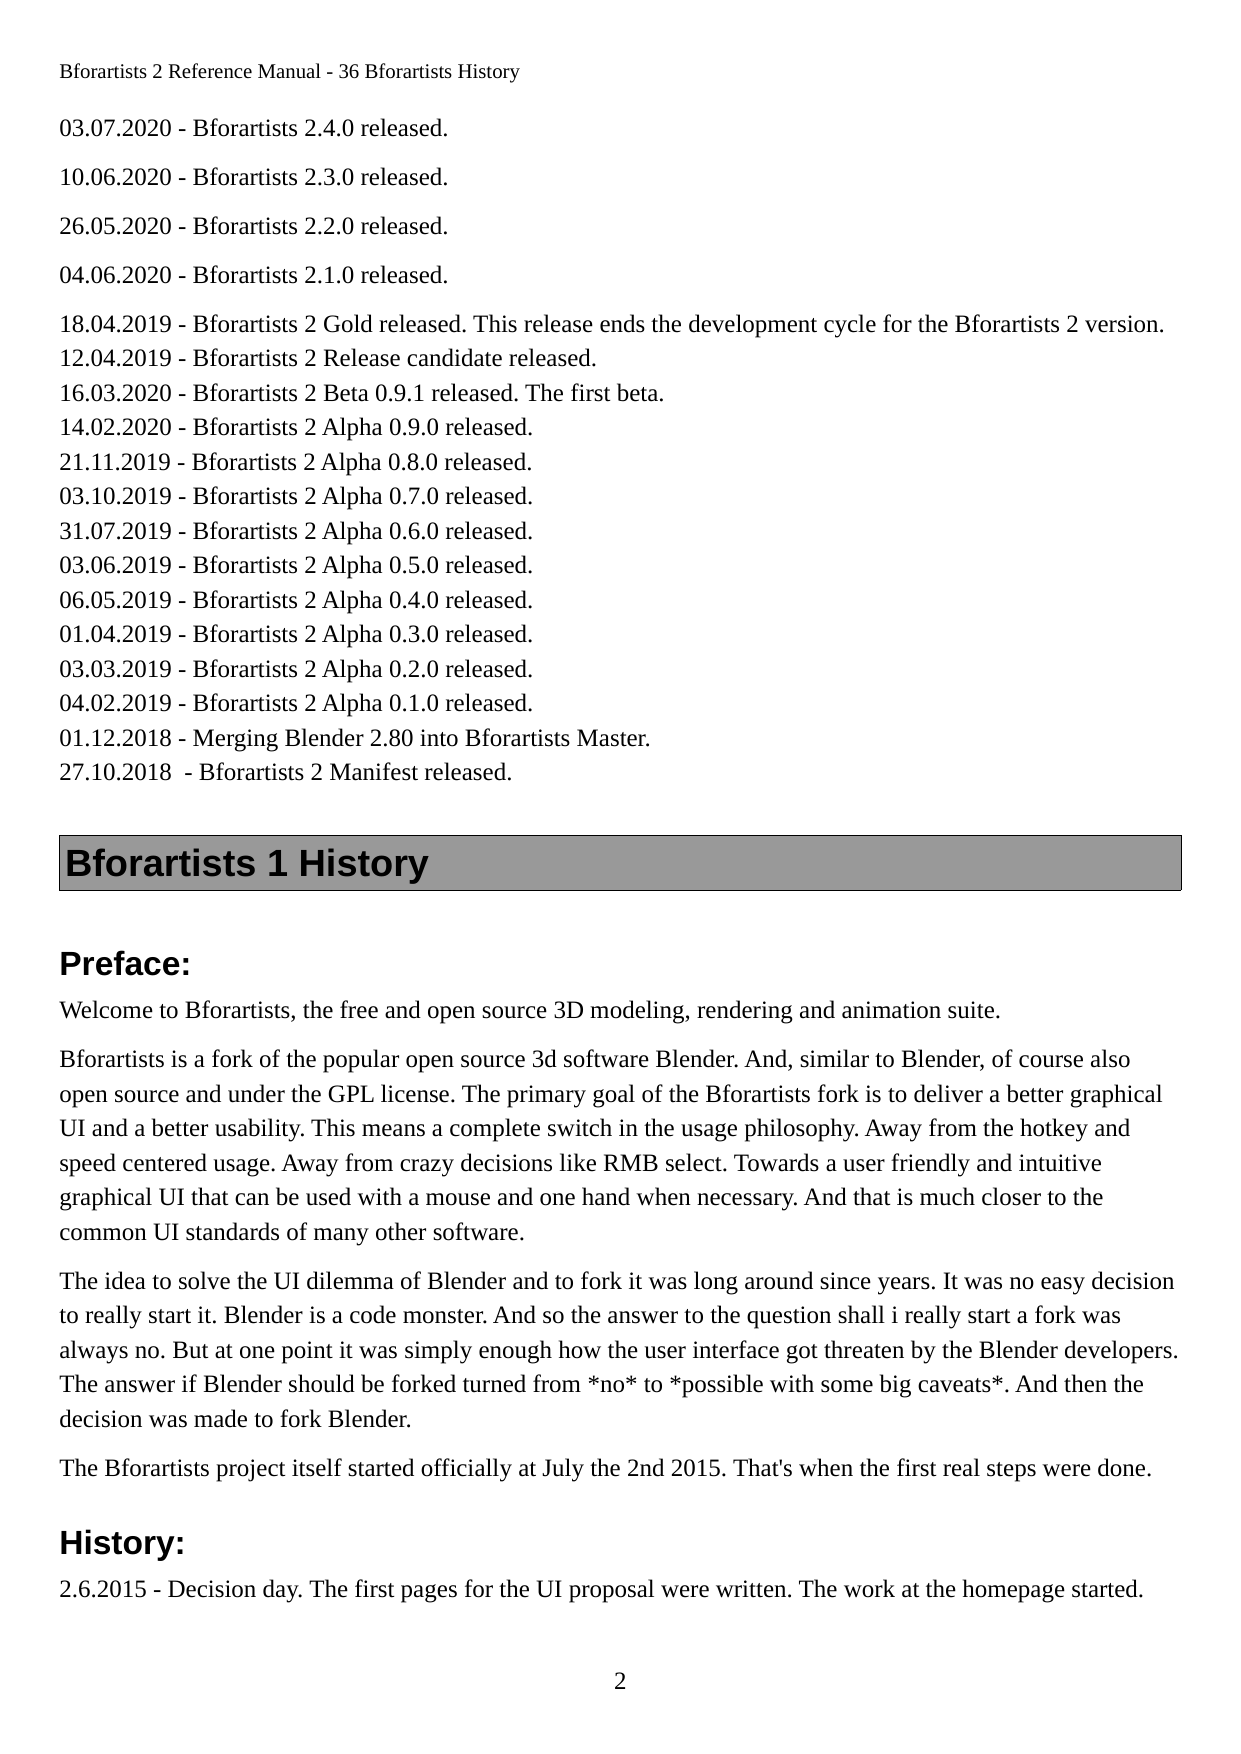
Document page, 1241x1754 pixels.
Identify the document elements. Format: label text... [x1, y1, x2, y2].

text 10.06.2020 - Bforartists 2.3.0 released. [59, 162, 1181, 190]
text 26.05.2020 - Bforartists 2.2.0 released. [59, 211, 1181, 239]
text The Bforartists project itself started officially at July the 2nd 2015. That's when the first real steps were done. [59, 1453, 1181, 1482]
subtitle Preface: [59, 944, 1181, 983]
subtitle History: [59, 1523, 1181, 1561]
text 18.04.2019 - Bforartists 2 Gold released. This release ends the development cycle for the Bforartists 2 version. 12.04.2019 - Bforartists 2 Release candidate released. 16.03.2020 - Bforartists 2 Beta 0.9.1 released. The first beta. 14.02.2020 - Bforartists 2 Alpha 0.9.0 released. 21.11.2019 - Bforartists 2 Alpha 0.8.0 released. 03.10.2019 - Bforartists 2 Alpha 0.7.0 released. 31.07.2019 - Bforartists 2 Alpha 0.6.0 released. 03.06.2019 - Bforartists 2 Alpha 0.5.0 released. 06.05.2019 - Bforartists 2 Alpha 0.4.0 released. 01.04.2019 - Bforartists 2 Alpha 0.3.0 released. 03.03.2019 - Bforartists 2 Alpha 0.2.0 released. 04.02.2019 - Bforartists 2 Alpha 0.1.0 released. 01.12.2018 - Merging Blender 2.80 into Bforartists Master. 27.10.2018 - Bforartists 2 Manifest released. [59, 309, 1181, 786]
text Welcome to Bforartists, the free and open source 3D modeling, rendering and animation suite. [59, 995, 1181, 1024]
text 04.06.2020 - Bforartists 2.1.0 released. [59, 260, 1181, 288]
text 03.07.2020 - Bforartists 2.4.0 released. [59, 113, 1181, 141]
table_header Bforartists 1 History [60, 836, 1181, 890]
text Bforartists is a fork of the popular open source 3d software Blender. And, similar to Blender, of course also open source and under the GPL license. The primary goal of the Bforartists fork is to deliver a better graphical UI and a better usability. This means a complete switch in the usage philosophy. Away from the hotkey and speed centered usage. Away from crazy decisions like RMB select. Towards a user friendly and intuitive graphical UI that can be used with a mouse and one hand when necessary. And that is much closer to the common UI standards of many other software. [59, 1044, 1181, 1246]
text 2.6.2015 - Decision day. The first pages for the UI proposal were written. The work at the homepage started. [59, 1574, 1181, 1603]
text The idea to solve the UI dilemma of Blender and to fork it was long around since years. It was no easy decision to really start it. Blender is a code monster. And so the answer to the question shall i really start a fork was always no. But at one point it was simply enough how the user interface got threaten by the Blender developers. The answer if Blender should be forked turned from *no* to *possible with some big caveats*. And then the decision was made to fork Blender. [59, 1266, 1181, 1433]
